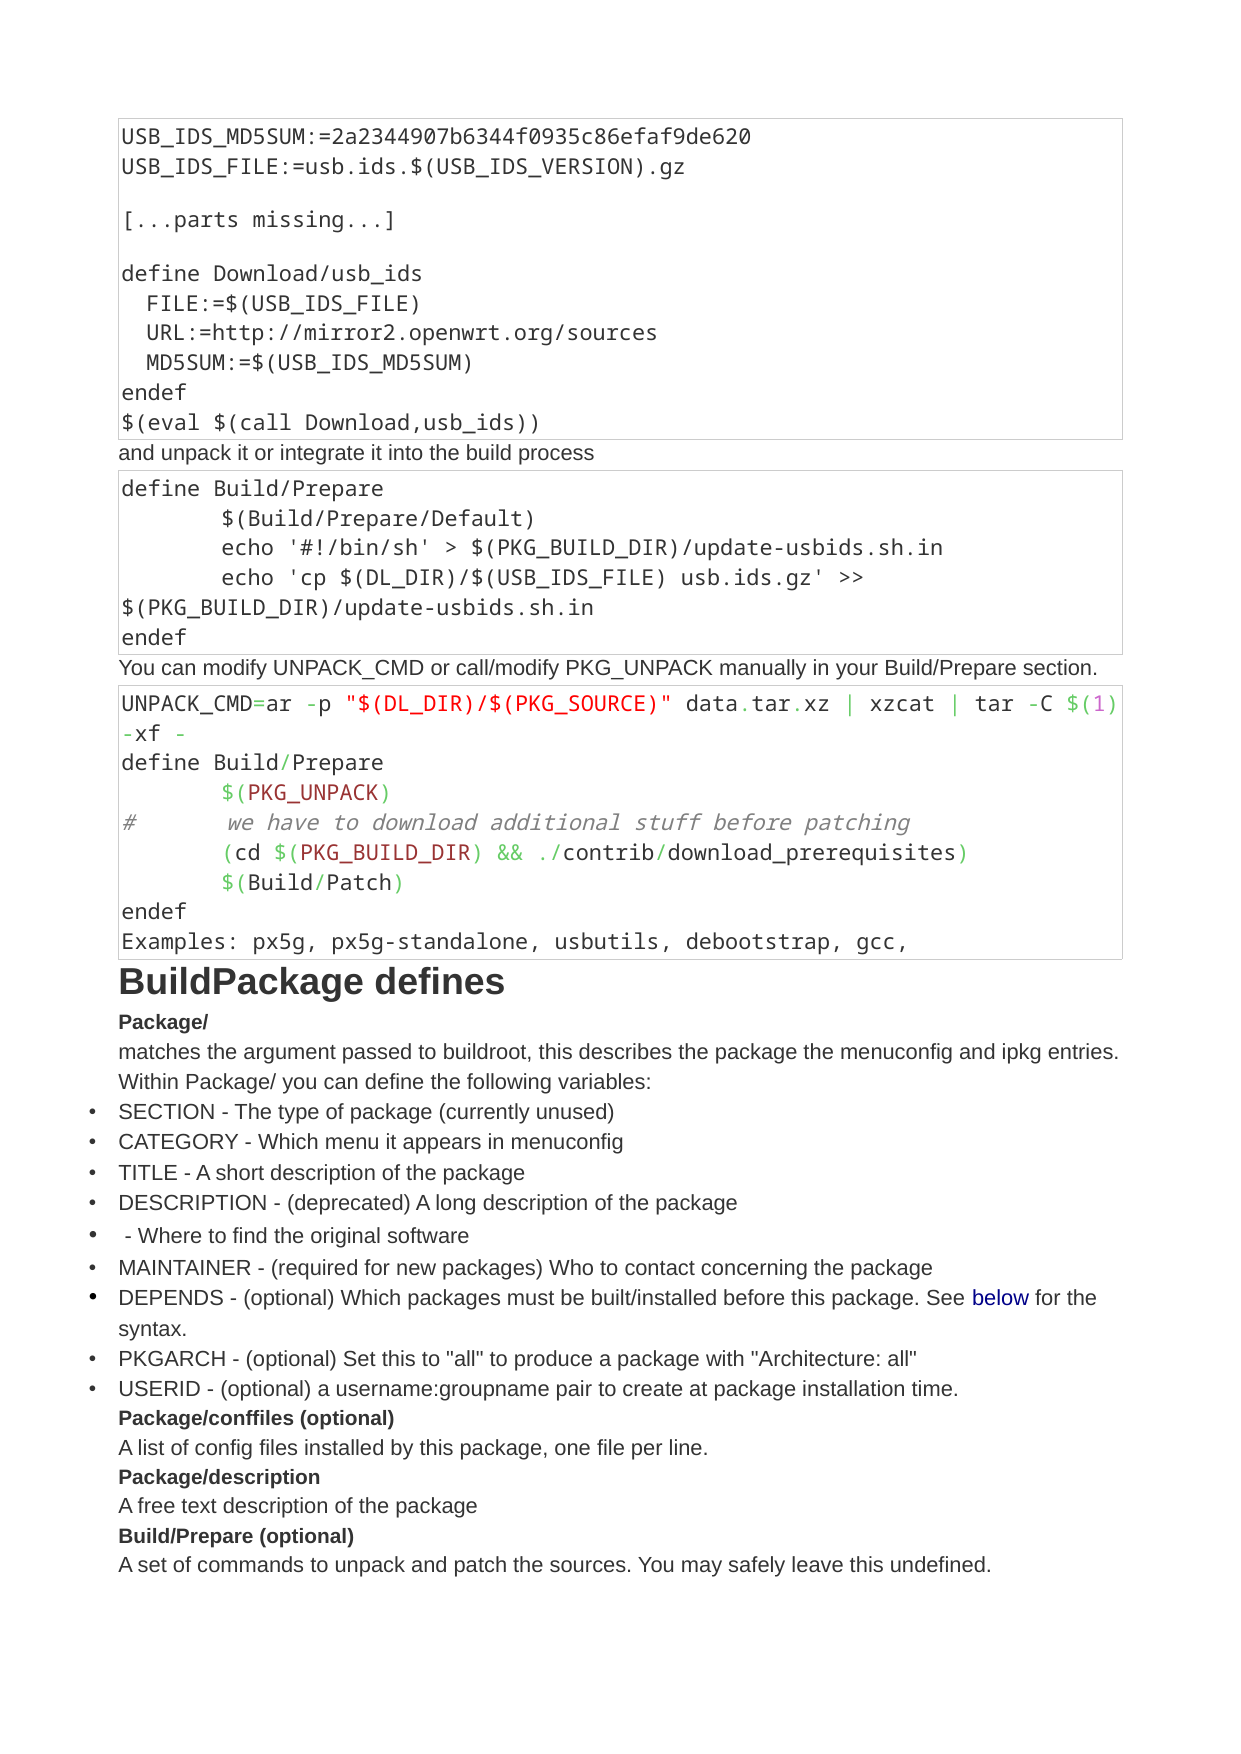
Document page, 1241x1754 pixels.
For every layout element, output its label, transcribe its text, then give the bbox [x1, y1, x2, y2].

subtitle BuildPackage defines [118, 960, 1122, 1002]
subtitle Package/description [118, 1465, 1122, 1489]
text endef [119, 619, 1122, 654]
list - Where to find the original software [118, 1220, 1122, 1249]
subtitle Package/conffiles (optional) [118, 1406, 1122, 1430]
list USERID - (optional) a username:groupname pair to create at package installation time. [118, 1376, 1122, 1401]
text $(PKG_UNPACK) [119, 774, 1122, 804]
text $(Build/Prepare/Default) [119, 499, 1122, 529]
subtitle Package/ [118, 1010, 1122, 1034]
text matches the argument passed to buildroot, this describes the package the menuconfig and ipkg entries. Within Package/ you can define the following variables: [118, 1039, 1122, 1094]
text [...parts missing...] [119, 201, 1122, 234]
text A set of commands to unpack and patch the sources. You may safely leave this undefined. [118, 1552, 1122, 1577]
text Examples: px5g, px5g-standalone, usbutils, debootstrap, gcc, [119, 923, 1122, 959]
text URL:=http://mirror2.openwrt.org/sources [119, 314, 1122, 344]
text USB_IDS_MD5SUM:=2a2344907b6344f0935c86efaf9de620 [119, 119, 1122, 148]
list TITLE - A short description of the package [118, 1159, 1122, 1185]
text define Build/Prepare [119, 471, 1122, 499]
text You can modify UNPACK_CMD or call/modify PKG_UNPACK manually in your Build/Prepare section. [118, 655, 1122, 680]
text echo 'cp $(DL_DIR)/$(USB_IDS_FILE) usb.ids.gz' >> $(PKG_BUILD_DIR)/update-usbids.sh.in [119, 559, 1122, 619]
subtitle Build/Prepare (optional) [118, 1523, 1122, 1547]
text # we have to download additional stuff before patching [119, 804, 1122, 834]
text $(eval $(call Download,usb_ids)) [119, 404, 1122, 439]
text FILE:=$(USB_IDS_FILE) [119, 284, 1122, 314]
text A list of config files installed by this package, one file per line. [118, 1434, 1122, 1460]
list DESCRIPTION - (deprecated) A long description of the package [118, 1190, 1122, 1215]
list SECTION - The type of package (currently unused) [118, 1099, 1122, 1124]
text define Build/Prepare [119, 744, 1122, 774]
text endef [119, 374, 1122, 404]
text MD5SUM:=$(USB_IDS_MD5SUM) [119, 344, 1122, 374]
text USB_IDS_FILE:=usb.ids.$(USB_IDS_VERSION).gz [119, 148, 1122, 181]
list CATEGORY - Which menu it appears in menuconfig [118, 1129, 1122, 1154]
text define Download/usb_ids [119, 255, 1122, 284]
text A free text description of the package [118, 1493, 1122, 1518]
list PKGARCH - (optional) Set this to "all" to produce a package with "Architecture: all" [118, 1346, 1122, 1371]
text (cd $(PKG_BUILD_DIR) && ./contrib/download_prerequisites) [119, 834, 1122, 863]
text and unpack it or integrate it into the build process [118, 440, 1122, 465]
text endef [119, 893, 1122, 923]
list DEPENDS - (optional) Which packages must be built/installed before this package. See below for the syntax. [118, 1284, 1122, 1341]
list MAINTAINER - (required for new packages) Who to contact concerning the package [118, 1254, 1122, 1279]
text UNPACK_CMD=ar -p "$(DL_DIR)/$(PKG_SOURCE)" data.tar.xz | xzcat | tar -C $(1) -xf - [119, 686, 1122, 744]
text echo '#!/bin/sh' > $(PKG_BUILD_DIR)/update-usbids.sh.in [119, 529, 1122, 559]
text $(Build/Patch) [119, 863, 1122, 893]
